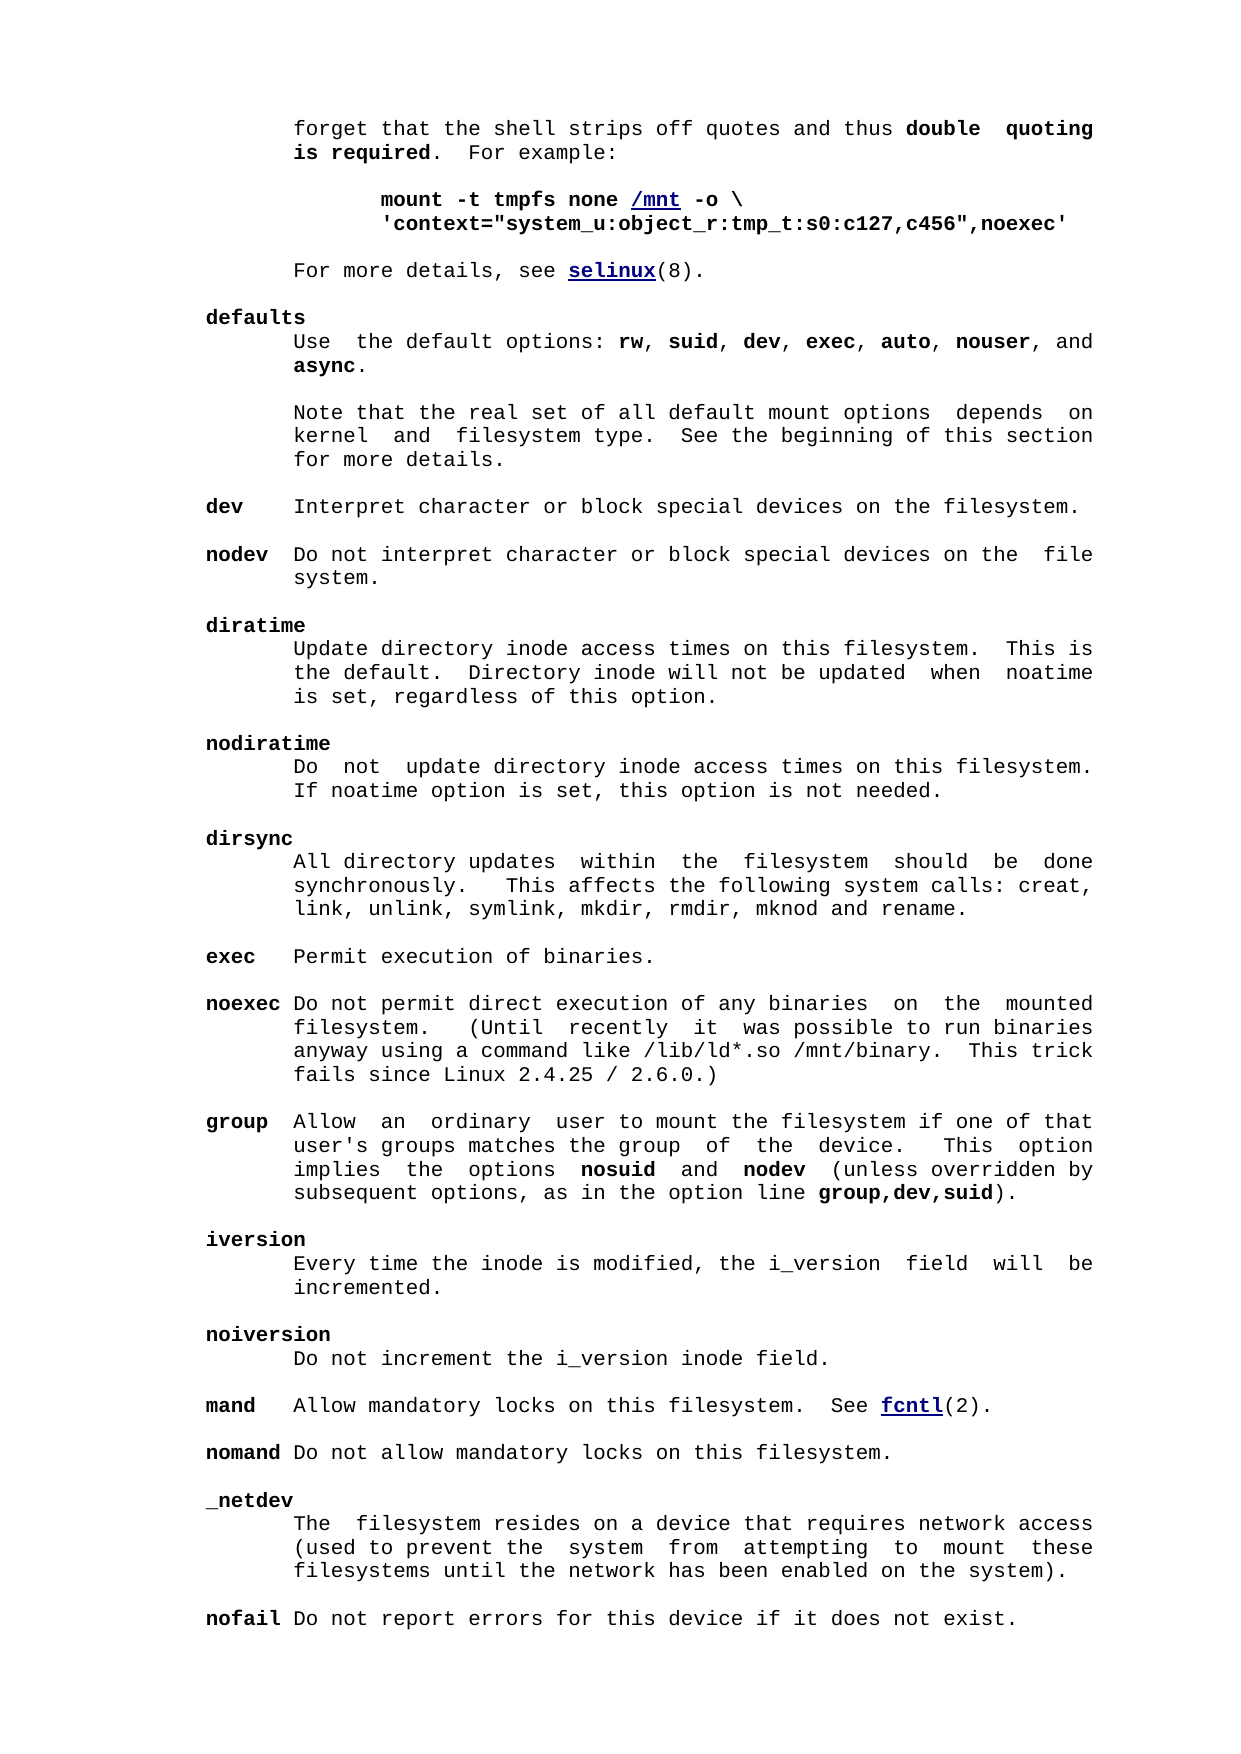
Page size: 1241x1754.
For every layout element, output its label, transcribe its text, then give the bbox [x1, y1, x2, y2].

text iversion [118, 1229, 1122, 1253]
text Update directory inode access times on this filesystem. This is [118, 638, 1122, 662]
text Every time the inode is modified, the i_version field will be [118, 1253, 1122, 1277]
text 'context="system_u:object_r:tmp_t:s0:c127,c456",noexec' [118, 213, 1122, 236]
text nomand Do not allow mandatory locks on this filesystem. [118, 1442, 1122, 1466]
text group Allow an ordinary user to mount the filesystem if one of that [118, 1111, 1122, 1135]
text The filesystem resides on a device that requires network access [118, 1513, 1122, 1537]
text kernel and filesystem type. See the beginning of this section [118, 426, 1122, 449]
text _netdev [118, 1489, 1122, 1513]
text forget that the shell strips off quotes and thus double quoting [118, 118, 1122, 142]
text is set, regardless of this option. [118, 686, 1122, 709]
text system. [118, 567, 1122, 591]
text noiversion [118, 1324, 1122, 1348]
text subsequent options, as in the option line group,dev,suid). [118, 1182, 1122, 1206]
text For more details, see selinux(8). [118, 260, 1122, 284]
text nofail Do not report errors for this device if it does not exist. [118, 1608, 1122, 1631]
text Do not update directory inode access times on this filesystem. [118, 757, 1122, 780]
text nodiratime [118, 733, 1122, 757]
text user's groups matches the group of the device. This option [118, 1135, 1122, 1158]
text for more details. [118, 449, 1122, 473]
text fails since Linux 2.4.25 / 2.6.0.) [118, 1064, 1122, 1088]
text anyway using a command like /lib/ld*.so /mnt/binary. This trick [118, 1040, 1122, 1064]
text link, unlink, symlink, mkdir, rmdir, mknod and rename. [118, 898, 1122, 922]
text All directory updates within the filesystem should be done [118, 851, 1122, 875]
text mount -t tmpfs none /mnt -o \ [118, 189, 1122, 213]
text defaults [118, 307, 1122, 331]
text is required. For example: [118, 142, 1122, 165]
text dirsync [118, 827, 1122, 851]
text Note that the real set of all default mount options depends on [118, 402, 1122, 426]
text noexec Do not permit direct execution of any binaries on the mounted [118, 993, 1122, 1017]
text implies the options nosuid and nodev (unless overridden by [118, 1158, 1122, 1182]
text mand Allow mandatory locks on this filesystem. See fcntl(2). [118, 1395, 1122, 1419]
text incremented. [118, 1277, 1122, 1300]
text dev Interpret character or block special devices on the filesystem. [118, 496, 1122, 520]
text filesystems until the network has been enabled on the system). [118, 1561, 1122, 1584]
text If noatime option is set, this option is not needed. [118, 780, 1122, 804]
text exec Permit execution of binaries. [118, 946, 1122, 969]
text async. [118, 354, 1122, 378]
text (used to prevent the system from attempting to mount these [118, 1537, 1122, 1561]
text filesystem. (Until recently it was possible to run binaries [118, 1017, 1122, 1040]
text the default. Directory inode will not be updated when noatime [118, 662, 1122, 686]
text nodev Do not interpret character or block special devices on the file [118, 544, 1122, 567]
text diratime [118, 615, 1122, 638]
text synchronously. This affects the following system calls: creat, [118, 875, 1122, 898]
text Use the default options: rw, suid, dev, exec, auto, nouser, and [118, 331, 1122, 354]
text Do not increment the i_version inode field. [118, 1348, 1122, 1371]
